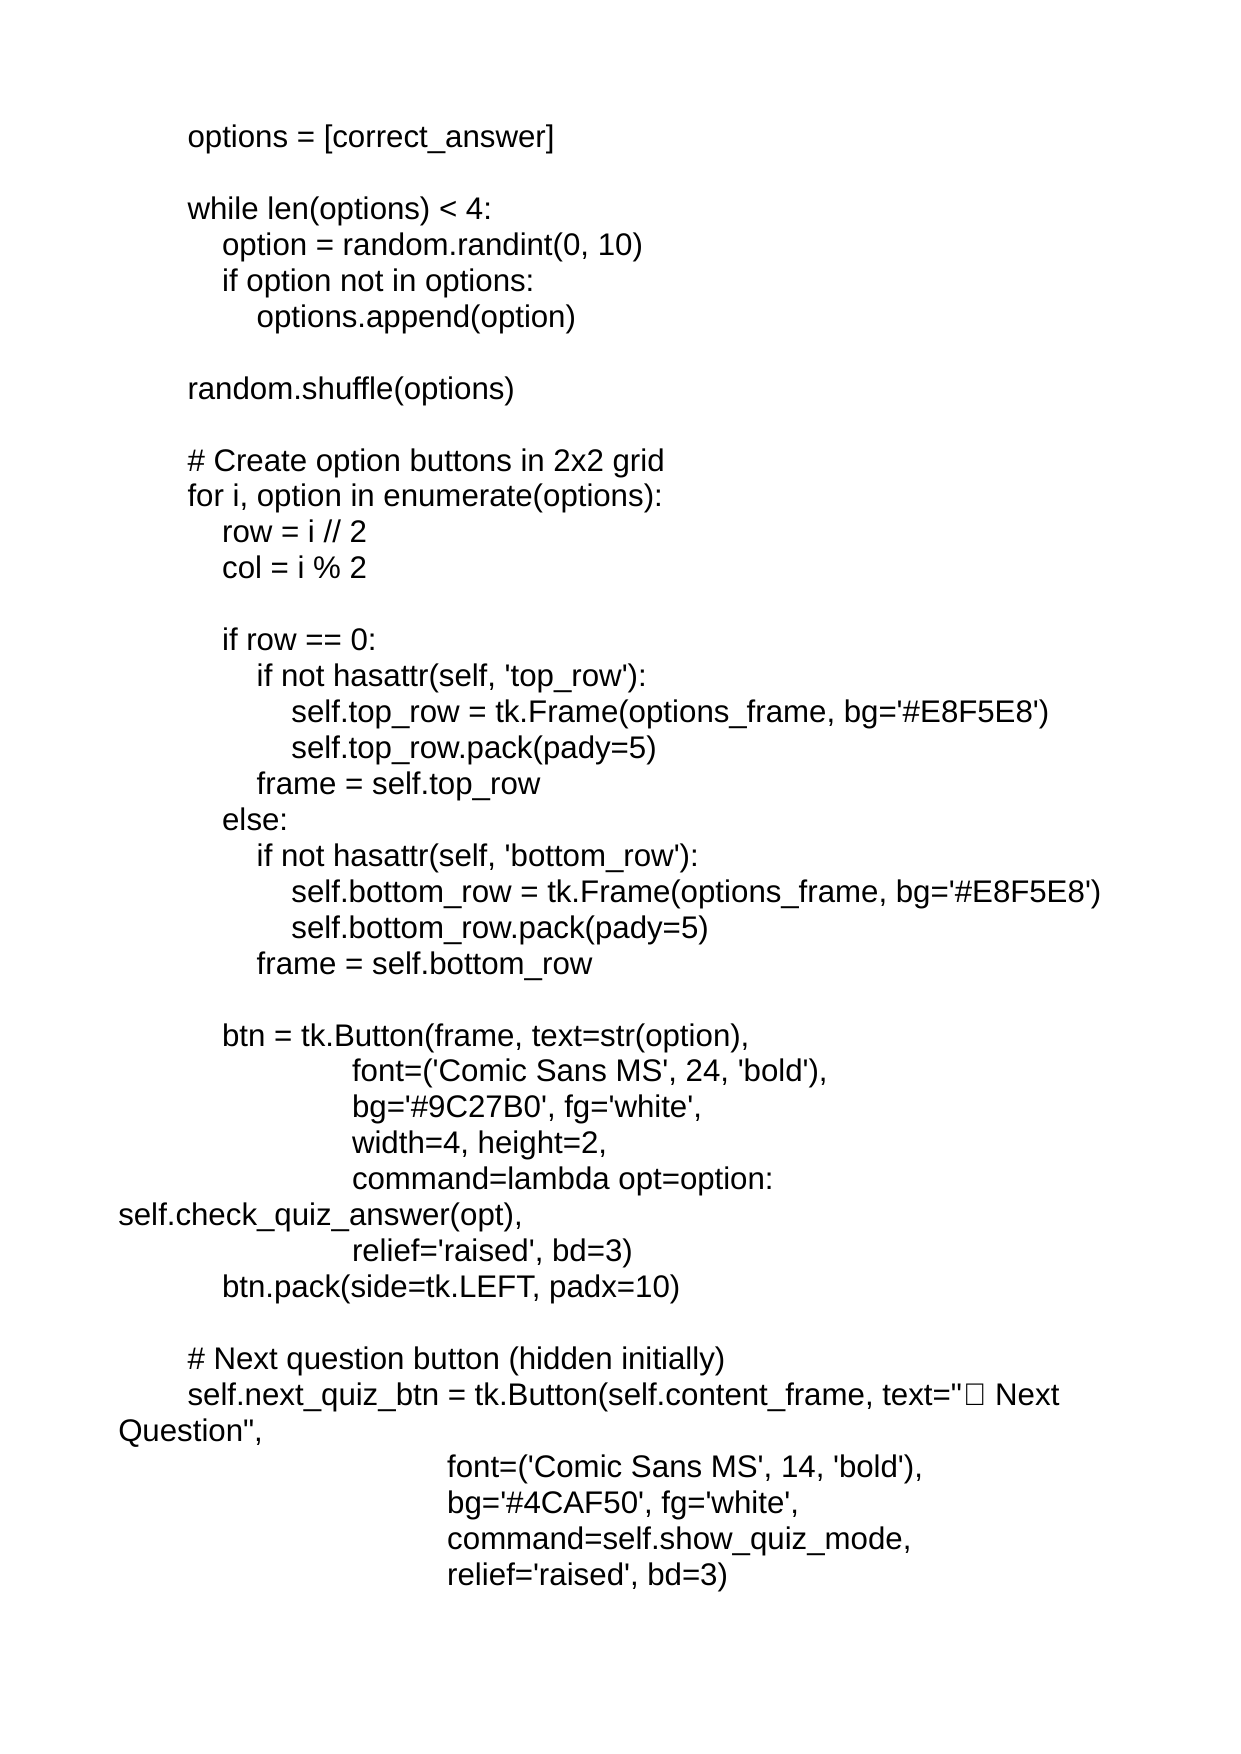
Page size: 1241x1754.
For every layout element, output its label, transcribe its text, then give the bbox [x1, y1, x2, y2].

text random.shuffle(options) [118, 370, 1122, 406]
text bg='#9C27B0', fg='white', [118, 1088, 1122, 1124]
text self.next_quiz_btn = tk.Button(self.content_frame, text="🎯 Next Question", [118, 1376, 1122, 1448]
text if option not in options: [118, 262, 1122, 298]
text if row == 0: [118, 621, 1122, 657]
text command=lambda opt=option: self.check_quiz_answer(opt), [118, 1160, 1122, 1232]
text bg='#4CAF50', fg='white', [118, 1484, 1122, 1520]
text width=4, height=2, [118, 1124, 1122, 1160]
text frame = self.top_row [118, 765, 1122, 801]
text self.top_row = tk.Frame(options_frame, bg='#E8F5E8') [118, 693, 1122, 729]
text else: [118, 801, 1122, 837]
text if not hasattr(self, 'bottom_row'): [118, 837, 1122, 873]
text relief='raised', bd=3) [118, 1232, 1122, 1268]
text font=('Comic Sans MS', 24, 'bold'), [118, 1052, 1122, 1088]
text btn = tk.Button(frame, text=str(option), [118, 1017, 1122, 1052]
text btn.pack(side=tk.LEFT, padx=10) [118, 1268, 1122, 1304]
text if not hasattr(self, 'top_row'): [118, 657, 1122, 693]
text col = i % 2 [118, 549, 1122, 585]
text font=('Comic Sans MS', 14, 'bold'), [118, 1448, 1122, 1484]
text option = random.randint(0, 10) [118, 226, 1122, 262]
text row = i // 2 [118, 513, 1122, 549]
text self.bottom_row = tk.Frame(options_frame, bg='#E8F5E8') [118, 873, 1122, 909]
text for i, option in enumerate(options): [118, 477, 1122, 513]
text command=self.show_quiz_mode, [118, 1520, 1122, 1556]
text while len(options) < 4: [118, 190, 1122, 226]
text # Next question button (hidden initially) [118, 1340, 1122, 1376]
text frame = self.bottom_row [118, 945, 1122, 981]
text options = [correct_answer] [118, 118, 1122, 154]
text self.bottom_row.pack(pady=5) [118, 909, 1122, 945]
text self.top_row.pack(pady=5) [118, 729, 1122, 765]
text options.append(option) [118, 298, 1122, 334]
text relief='raised', bd=3) [118, 1556, 1122, 1592]
text # Create option buttons in 2x2 grid [118, 442, 1122, 477]
